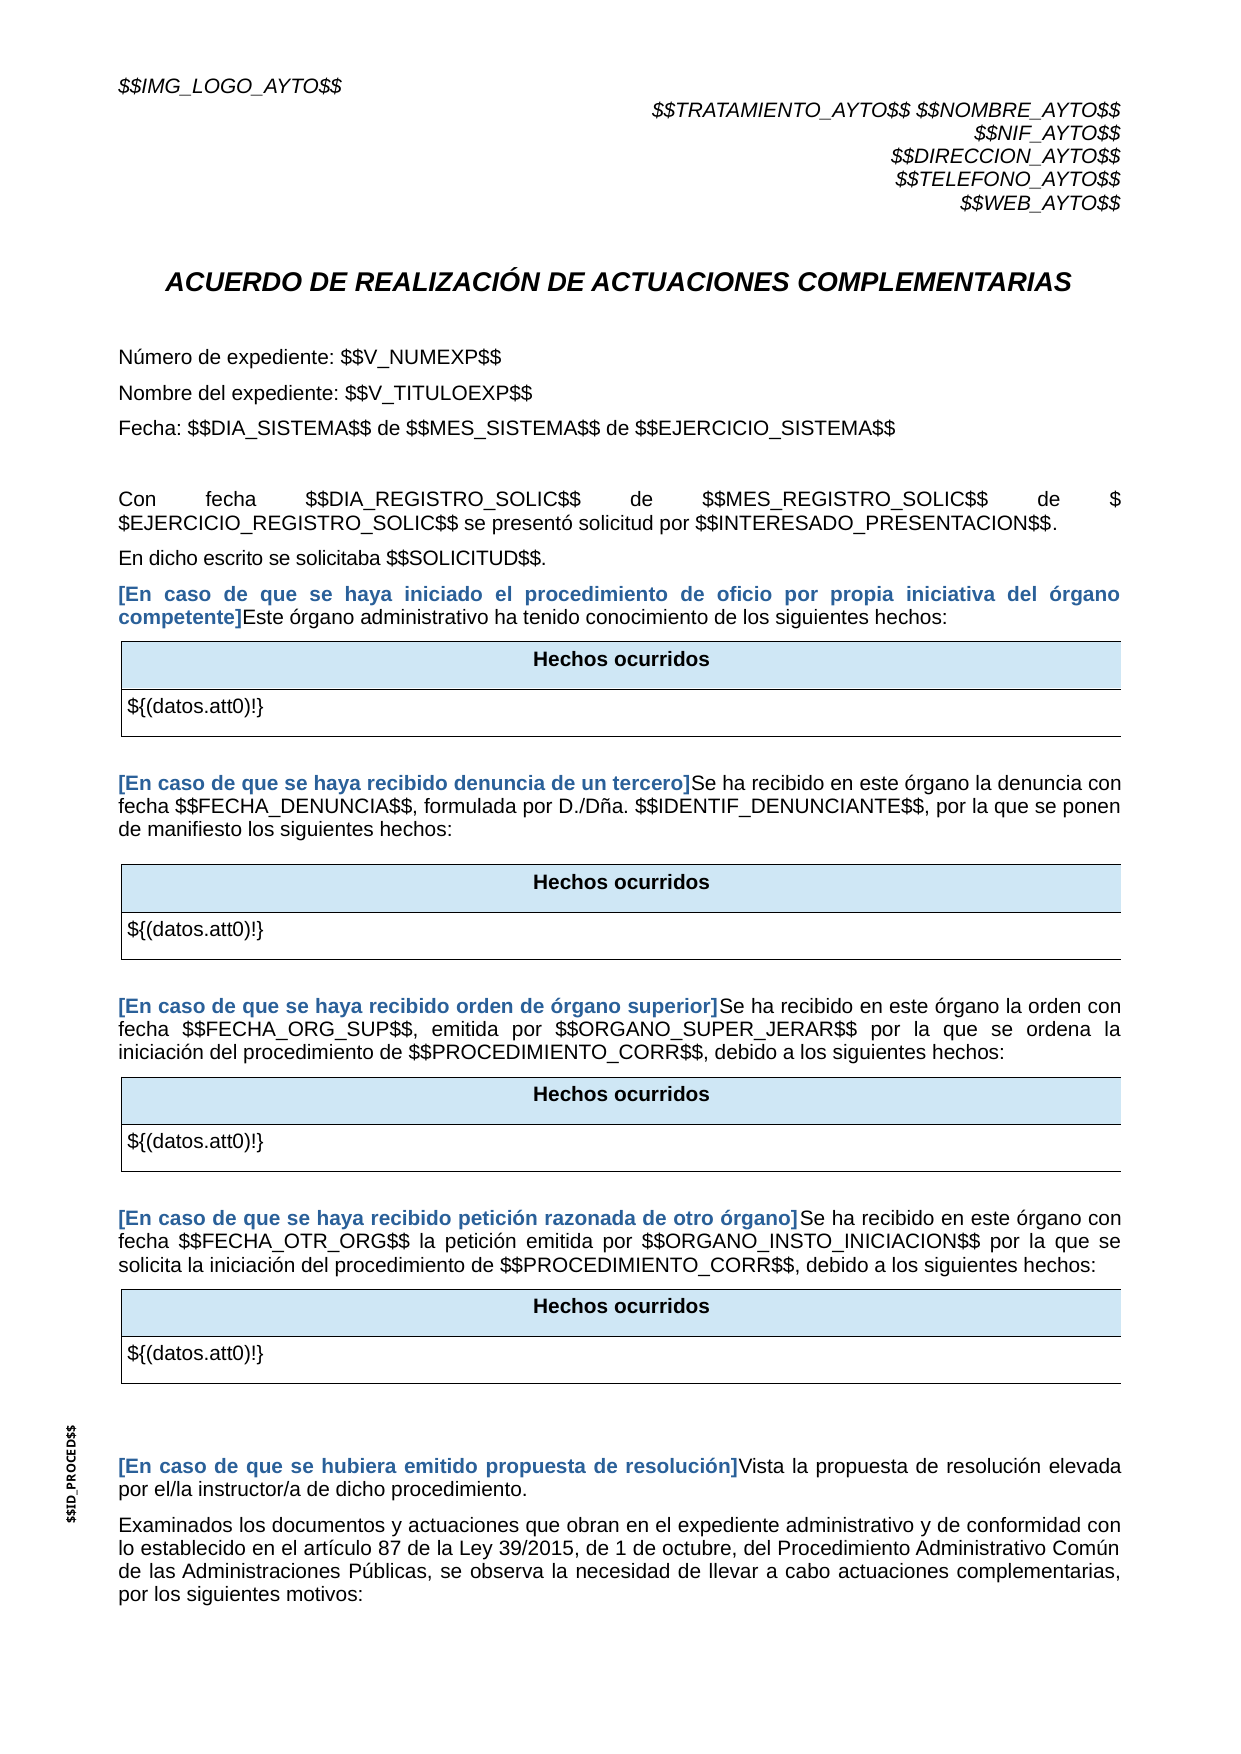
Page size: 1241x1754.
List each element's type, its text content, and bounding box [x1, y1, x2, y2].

text Nombre del expediente: $$V_TITULOEXP$$ [118, 381, 1122, 404]
table_cell ${(datos.att0)!}<jooscript> <insert-around element="table:table-row"> [#if HECHOS_OCURRIDOS??] [#assign HECHOS_OCURRIDOS_AUXILIAR=HECHOS_OCURRIDOS] [/#if] [#if TAB_HECHOS_OCURRIDOS??] [#assign HECHOS_OCURRIDOS_AUXILIAR=TAB_HECHOS_OCURRIDOS] [/#if] [#if HECHOS_OCURRIDOS_AUXILIAR?? &amp;&amp; HECHOS_OCURRIDOS_AUXILIAR?is_enumerable] [#list HECHOS_OCURRIDOS_AUXILIAR as datos] <content/> [/#list] [/#if] </insert-around> </jooscript> [122, 690, 1121, 736]
table_cell ${(datos.att0)!}<jooscript> <insert-around element="table:table-row"> [#if HECHOS_OCURRIDOS??] [#assign HECHOS_OCURRIDOS_AUXILIAR=HECHOS_OCURRIDOS] [/#if] [#if TAB_HECHOS_OCURRIDOS??] [#assign HECHOS_OCURRIDOS_AUXILIAR=TAB_HECHOS_OCURRIDOS] [/#if] [#if HECHOS_OCURRIDOS_AUXILIAR?? &amp;&amp; HECHOS_OCURRIDOS_AUXILIAR?is_enumerable] [#list HECHOS_OCURRIDOS_AUXILIAR as datos] <content/> [/#list] [/#if] </insert-around> </jooscript> [122, 1125, 1121, 1171]
text Número de expediente: $$V_NUMEXP$$ [118, 345, 1122, 369]
text [En caso de que se haya recibido orden de órgano superior]Se ha recibido en este órgano la orden con fecha $$FECHA_ORG_SUP$$, emitida por $$ORGANO_SUPER_JERAR$$ por la que se ordena la iniciación del procedimiento de $$PROCEDIMIENTO_CORR$$, debido a los siguientes hechos: [118, 994, 1122, 1064]
table_header Hechos ocurridos [122, 865, 1121, 912]
table_header Hechos ocurridos [122, 642, 1121, 688]
text ACUERDO DE REALIZACIÓN DE ACTUACIONES COMPLEMENTARIAS [118, 267, 1122, 297]
text Fecha: $$DIA_SISTEMA$$ de $$MES_SISTEMA$$ de $$EJERCICIO_SISTEMA$$ [118, 417, 1122, 440]
table_cell ${(datos.att0)!}<jooscript> <insert-around element="table:table-row"> [#if HECHOS_OCURRIDOS??] [#assign HECHOS_OCURRIDOS_AUXILIAR=HECHOS_OCURRIDOS] [/#if] [#if TAB_HECHOS_OCURRIDOS??] [#assign HECHOS_OCURRIDOS_AUXILIAR=TAB_HECHOS_OCURRIDOS] [/#if] [#if HECHOS_OCURRIDOS_AUXILIAR?? &amp;&amp; HECHOS_OCURRIDOS_AUXILIAR?is_enumerable] [#list HECHOS_OCURRIDOS_AUXILIAR as datos] <content/> [/#list] [/#if] </insert-around> </jooscript> [122, 913, 1121, 959]
text [En caso de que se hubiera emitido propuesta de resolución]Vista la propuesta de resolución elevada por el/la instructor/a de dicho procedimiento. [118, 1454, 1122, 1501]
text [En caso de que se haya recibido petición razonada de otro órgano]Se ha recibido en este órgano con fecha $$FECHA_OTR_ORG$$ la petición emitida por $$ORGANO_INSTO_INICIACION$$ por la que se solicita la iniciación del procedimiento de $$PROCEDIMIENTO_CORR$$, debido a los siguientes hechos: [118, 1207, 1122, 1276]
text Con fecha $$DIA_REGISTRO_SOLIC$$ de $$MES_REGISTRO_SOLIC$$ de $$EJERCICIO_REGISTRO_SOLIC$$ se presentó solicitud por $$INTERESADO_PRESENTACION$$. [118, 488, 1122, 534]
table_cell ${(datos.att0)!}<jooscript> <insert-around element="table:table-row"> [#if HECHOS_OCURRIDOS??] [#assign HECHOS_OCURRIDOS_AUXILIAR=HECHOS_OCURRIDOS] [/#if] [#if TAB_HECHOS_OCURRIDOS??] [#assign HECHOS_OCURRIDOS_AUXILIAR=TAB_HECHOS_OCURRIDOS] [/#if] [#if HECHOS_OCURRIDOS_AUXILIAR?? &amp;&amp; HECHOS_OCURRIDOS_AUXILIAR?is_enumerable] [#list HECHOS_OCURRIDOS_AUXILIAR as datos] <content/> [/#list] [/#if] </insert-around> </jooscript> [122, 1337, 1121, 1383]
text En dicho escrito se solicitaba $$SOLICITUD$$. [118, 547, 1120, 570]
text [En caso de que se haya recibido denuncia de un tercero]Se ha recibido en este órgano la denuncia con fecha $$FECHA_DENUNCIA$$, formulada por D./Dña. $$IDENTIF_DENUNCIANTE$$, por la que se ponen de manifiesto los siguientes hechos: [118, 771, 1122, 841]
text Examinados los documentos y actuaciones que obran en el expediente administrativo y de conformidad con lo establecido en el artículo 87 de la Ley 39/2015, de 1 de octubre, del Procedimiento Administrativo Común de las Administraciones Públicas, se observa la necesidad de llevar a cabo actuaciones complementarias, por los siguientes motivos: [118, 1513, 1122, 1606]
table_header Hechos ocurridos [122, 1078, 1121, 1124]
text [En caso de que se haya iniciado el procedimiento de oficio por propia iniciativa del órgano competente]Este órgano administrativo ha tenido conocimiento de los siguientes hechos: [118, 582, 1122, 629]
table_header Hechos ocurridos [122, 1290, 1121, 1336]
